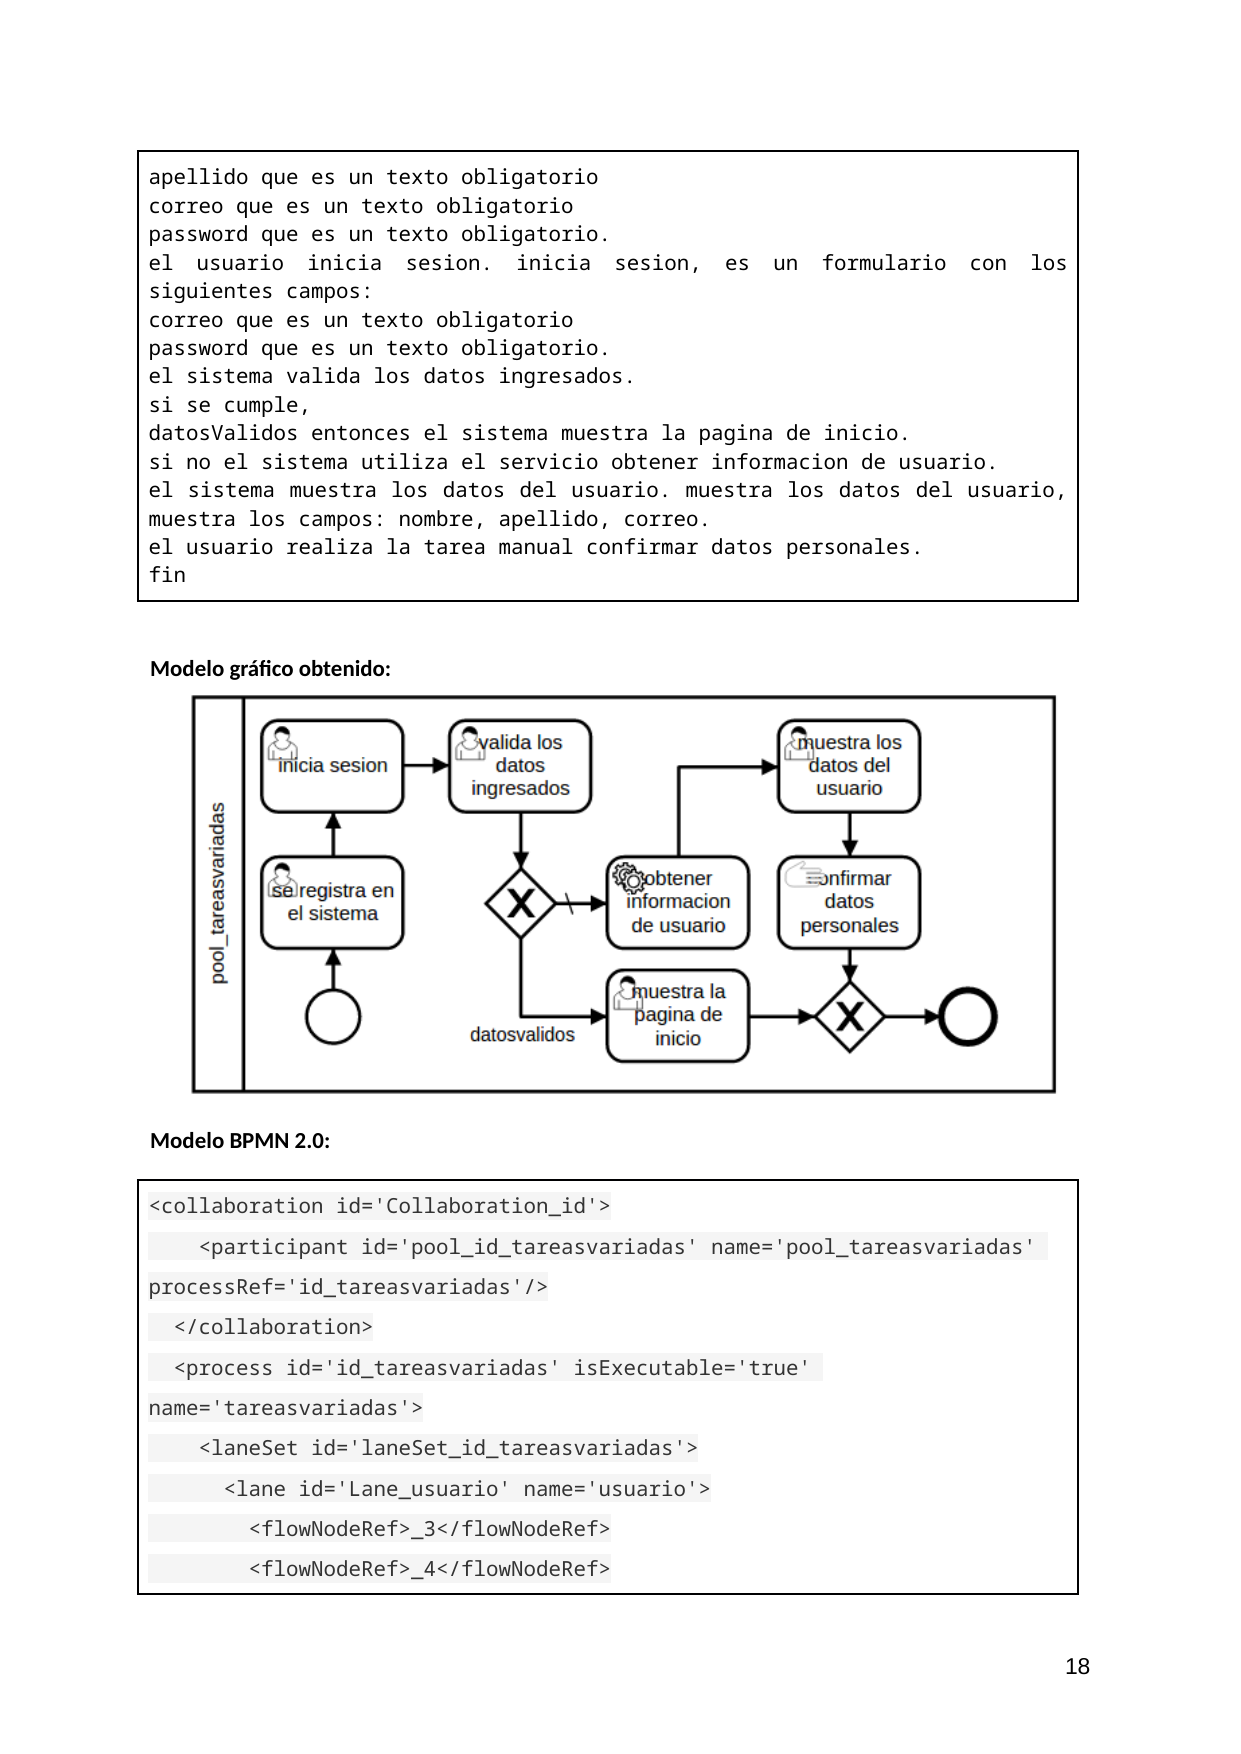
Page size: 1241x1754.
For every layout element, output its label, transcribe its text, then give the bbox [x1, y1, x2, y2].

table_header apellido que es un texto obligatorio correo que es un texto obligatorio password que es un texto obligatorio. el usuario inicia sesion. inicia sesion, es un formulario con los siguientes campos: correo que es un texto obligatorio password que es un texto obligatorio. el sistema valida los datos ingresados. si se cumple, datosValidos entonces el sistema muestra la pagina de inicio. si no el sistema utiliza el servicio obtener informacion de usuario. el sistema muestra los datos del usuario. muestra los datos del usuario, muestra los campos: nombre, apellido, correo. el usuario realiza la tarea manual confirmar datos personales. fin [139, 152, 1077, 599]
picture [150, 686, 1091, 1102]
text Modelo gráfico obtenido: [150, 654, 1090, 686]
table_header <collaboration id='Collaboration_id'> <participant id='pool_id_tareasvariadas' name='pool_tareasvariadas' processRef='id_tareasvariadas'/> </collaboration> <process id='id_tareasvariadas' isExecutable='true' name='tareasvariadas'> <laneSet id='laneSet_id_tareasvariadas'> <lane id='Lane_usuario' name='usuario'> <flowNodeRef>_3</flowNodeRef> <flowNodeRef>_4</flowNodeRef> [139, 1181, 1077, 1593]
text Modelo BPMN 2.0: [150, 1126, 1090, 1154]
